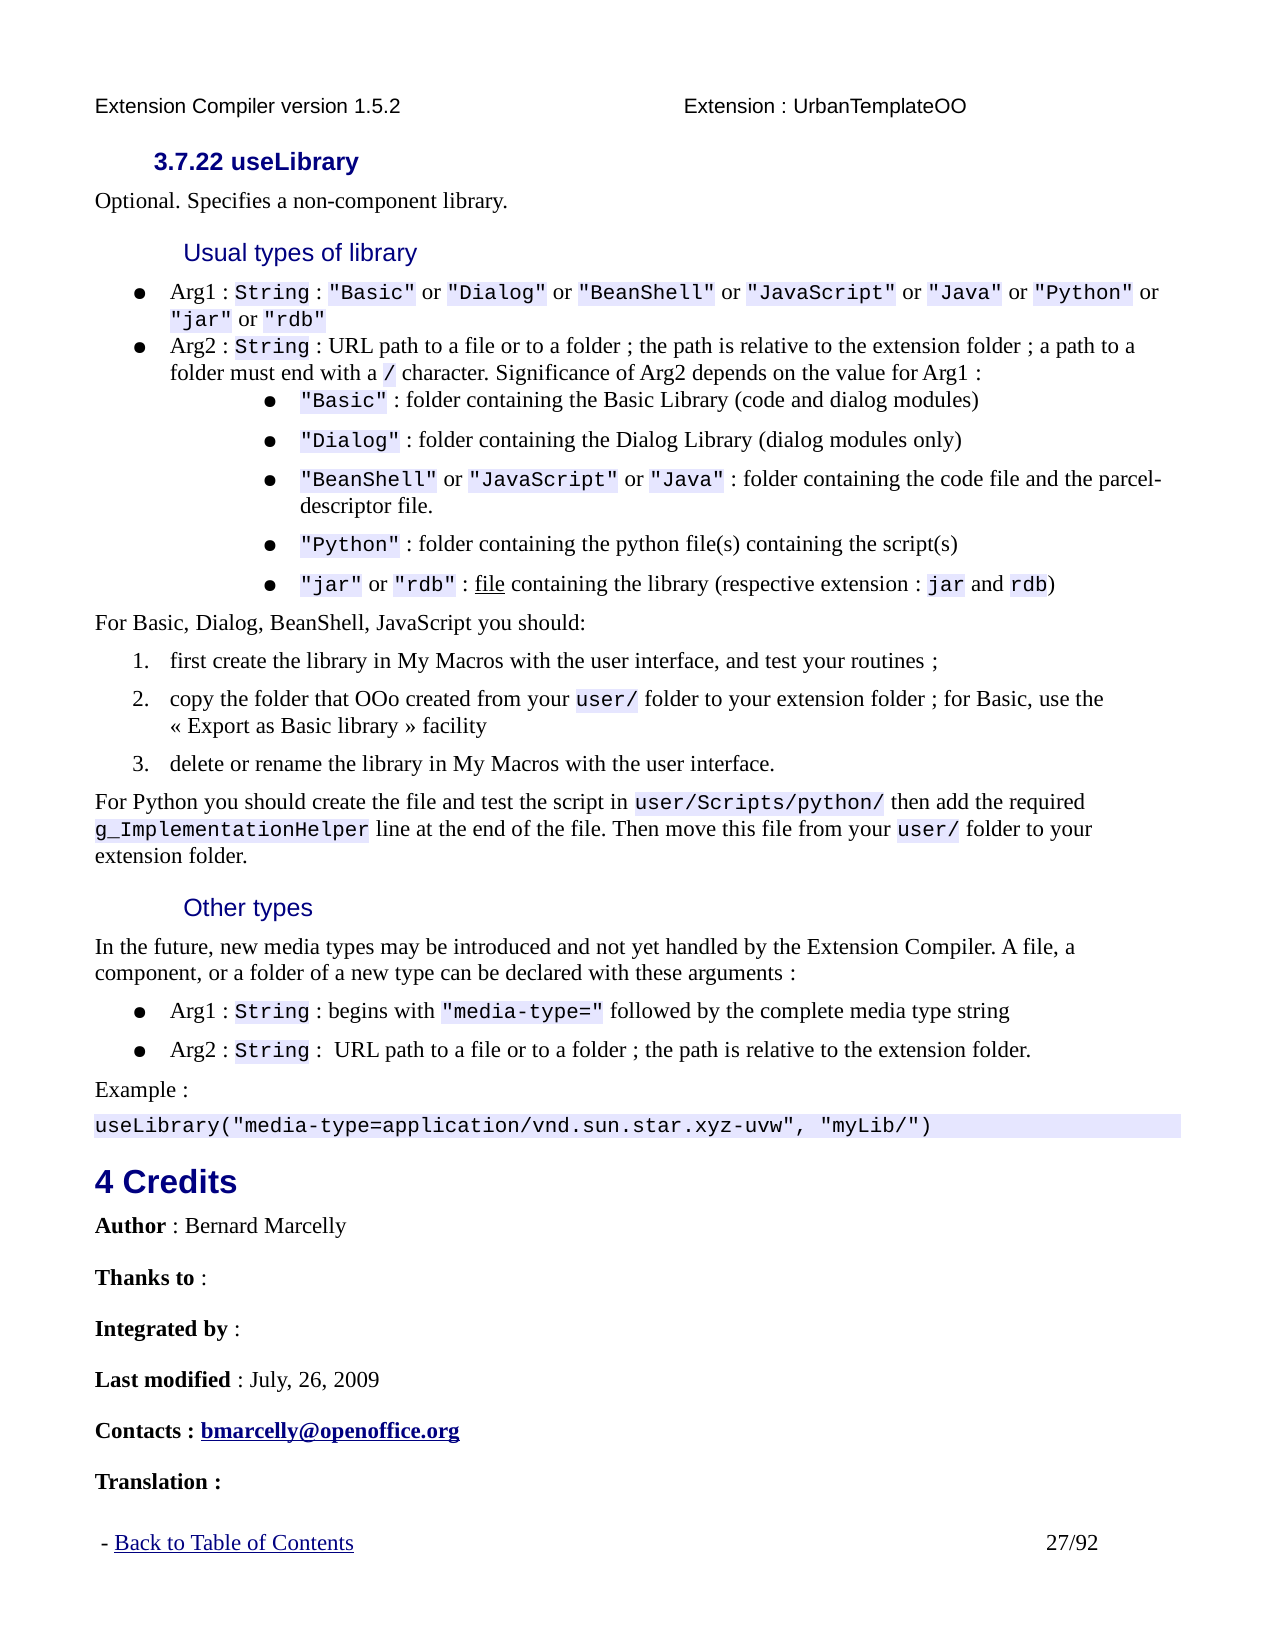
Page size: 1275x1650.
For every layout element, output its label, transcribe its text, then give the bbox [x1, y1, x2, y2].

text Thanks to : [94, 1264, 1181, 1290]
text Contacts : bmarcelly@openoffice.org [94, 1418, 1181, 1443]
text Last modified : July, 26, 2009 [94, 1367, 1181, 1392]
list "Dialog" : folder containing the Dialog Library (dialog modules only) [262, 426, 1181, 453]
text Integrated by : [94, 1316, 1181, 1341]
text useLibrary("media-type=application/vnd.sun.star.xyz-uvw", "myLib/") [94, 1114, 1181, 1138]
list Arg2 : String : URL path to a file or to a folder ; the path is relative to the extension folder. [132, 1037, 1181, 1064]
list Arg1 : String : "Basic" or "Dialog" or "BeanShell" or "JavaScript" or "Java" or "Python" or "jar" or "rdb" [132, 279, 1181, 333]
text Optional. Specifies a non-component library. [94, 188, 1181, 213]
list "jar" or "rdb" : file containing the library (respective extension : jar and rdb) [262, 570, 1181, 597]
text For Python you should create the file and test the script in user/Scripts/python/ then add the required g_ImplementationHelper line at the end of the file. Then move this file from your user/ folder to your extension folder. [94, 789, 1181, 868]
list "Python" : folder containing the python file(s) containing the script(s) [262, 531, 1181, 558]
text For Basic, Dialog, BeanShell, JavaScript you should: [94, 610, 1181, 635]
subtitle useLibrary [153, 147, 1181, 176]
subtitle Other types [183, 893, 1181, 921]
list copy the folder that OOo created from your user/ folder to your extension folder ; for Basic, use the « Export as Basic library » facility [132, 686, 1181, 738]
list delete or rename the library in My Macros with the user interface. [132, 751, 1181, 776]
list Arg2 : String : URL path to a file or to a folder ; the path is relative to the extension folder ; a path to a folder must end with a / character. Significance of Arg2 depends on the value for Arg1 : [132, 333, 1181, 387]
list Arg1 : String : begins with "media-type=" followed by the complete media type string [132, 997, 1181, 1024]
subtitle Credits [94, 1163, 1181, 1201]
text Example : [94, 1076, 1181, 1102]
list "Basic" : folder containing the Basic Library (code and dialog modules) [262, 387, 1181, 414]
text Translation : [94, 1469, 1181, 1494]
text Author : Bernard Marcelly [94, 1213, 1181, 1239]
text In the future, new media types may be introduced and not yet handled by the Extension Compiler. A file, a component, or a folder of a new type can be declared with these arguments : [94, 934, 1181, 985]
list first create the library in My Macros with the user interface, and test your routines ; [132, 648, 1181, 673]
subtitle Usual types of library [183, 238, 1181, 267]
list "BeanShell" or "JavaScript" or "Java" : folder containing the code file and the parcel-descriptor file. [262, 466, 1181, 518]
